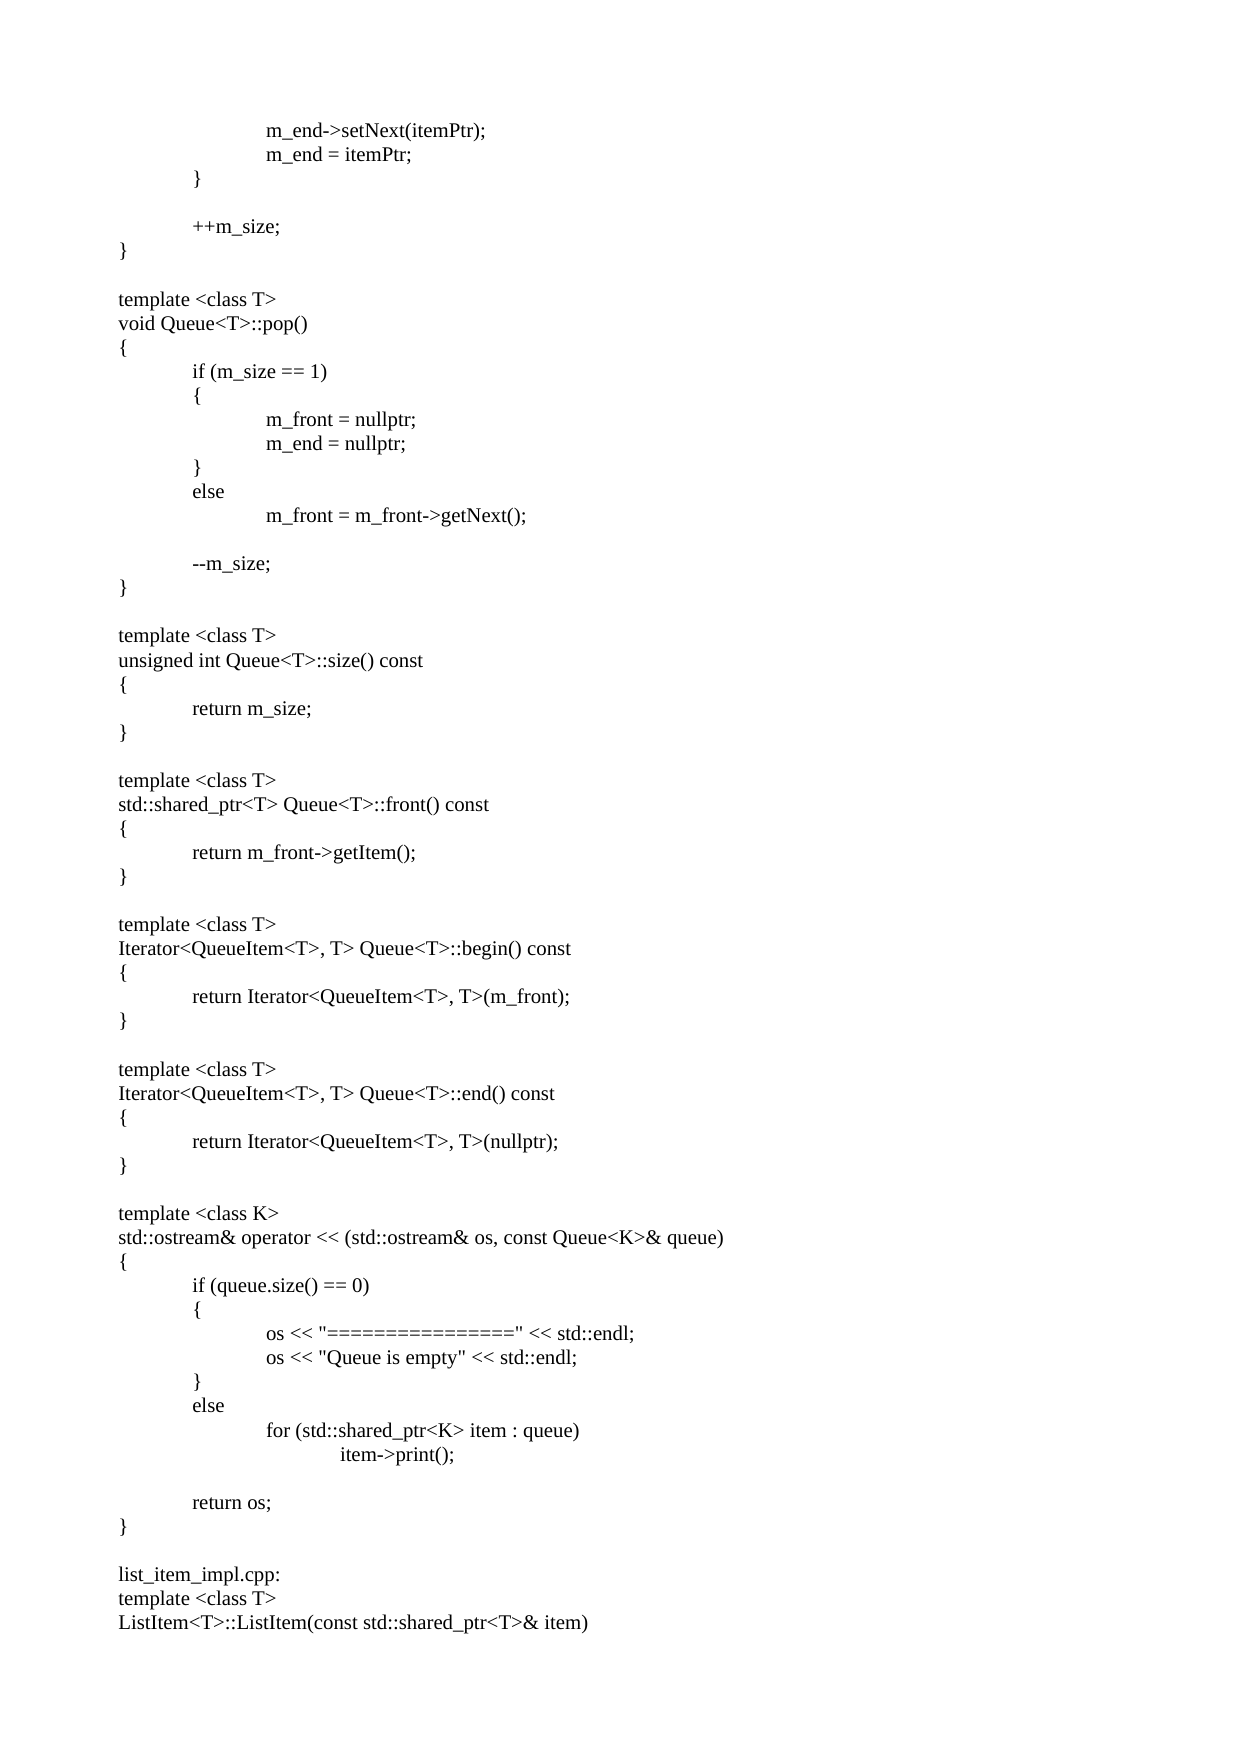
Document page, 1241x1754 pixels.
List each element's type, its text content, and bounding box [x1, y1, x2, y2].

list ListItem<T>::ListItem(const std::shared_ptr<T>& item) [118, 1610, 1122, 1634]
list } [118, 1369, 1122, 1393]
list std::ostream& operator << (std::ostream& os, const Queue<K>& queue) [118, 1225, 1122, 1249]
list template <class T> [118, 287, 1122, 311]
list } [118, 575, 1122, 599]
list m_end = itemPtr; [118, 142, 1122, 166]
list template <class T> [118, 768, 1122, 792]
list } [118, 1514, 1122, 1538]
list void Queue<T>::pop() [118, 311, 1122, 335]
list { [118, 960, 1122, 984]
list { [118, 816, 1122, 840]
list else [118, 479, 1122, 503]
list } [118, 864, 1122, 888]
list m_front = m_front->getNext(); [118, 503, 1122, 527]
list Iterator<QueueItem<T>, T> Queue<T>::begin() const [118, 936, 1122, 960]
list --m_size; [118, 551, 1122, 575]
list list_item_impl.cpp: [118, 1562, 1122, 1586]
list return os; [118, 1490, 1122, 1514]
list { [118, 1105, 1122, 1129]
list } [118, 1008, 1122, 1032]
list m_front = nullptr; [118, 407, 1122, 431]
list } [118, 720, 1122, 744]
list template <class T> [118, 1057, 1122, 1081]
list template <class T> [118, 1586, 1122, 1610]
list for (std::shared_ptr<K> item : queue) [118, 1417, 1122, 1442]
list if (queue.size() == 0) [118, 1273, 1122, 1297]
list std::shared_ptr<T> Queue<T>::front() const [118, 792, 1122, 816]
list os << "================" << std::endl; [118, 1321, 1122, 1345]
list else [118, 1393, 1122, 1417]
list } [118, 455, 1122, 479]
list { [118, 383, 1122, 407]
list return Iterator<QueueItem<T>, T>(m_front); [118, 984, 1122, 1008]
list { [118, 1249, 1122, 1273]
list item->print(); [118, 1442, 1122, 1466]
list m_end->setNext(itemPtr); [118, 118, 1122, 142]
list } [118, 166, 1122, 190]
list return m_front->getItem(); [118, 840, 1122, 864]
list template <class K> [118, 1201, 1122, 1225]
list m_end = nullptr; [118, 431, 1122, 455]
list } [118, 238, 1122, 262]
list { [118, 1297, 1122, 1321]
list template <class T> [118, 623, 1122, 647]
list ++m_size; [118, 214, 1122, 238]
list return m_size; [118, 696, 1122, 720]
list { [118, 672, 1122, 696]
list } [118, 1153, 1122, 1177]
list { [118, 335, 1122, 359]
list template <class T> [118, 912, 1122, 936]
list if (m_size == 1) [118, 359, 1122, 383]
list return Iterator<QueueItem<T>, T>(nullptr); [118, 1129, 1122, 1153]
list os << "Queue is empty" << std::endl; [118, 1345, 1122, 1369]
list Iterator<QueueItem<T>, T> Queue<T>::end() const [118, 1081, 1122, 1105]
list unsigned int Queue<T>::size() const [118, 647, 1122, 672]
